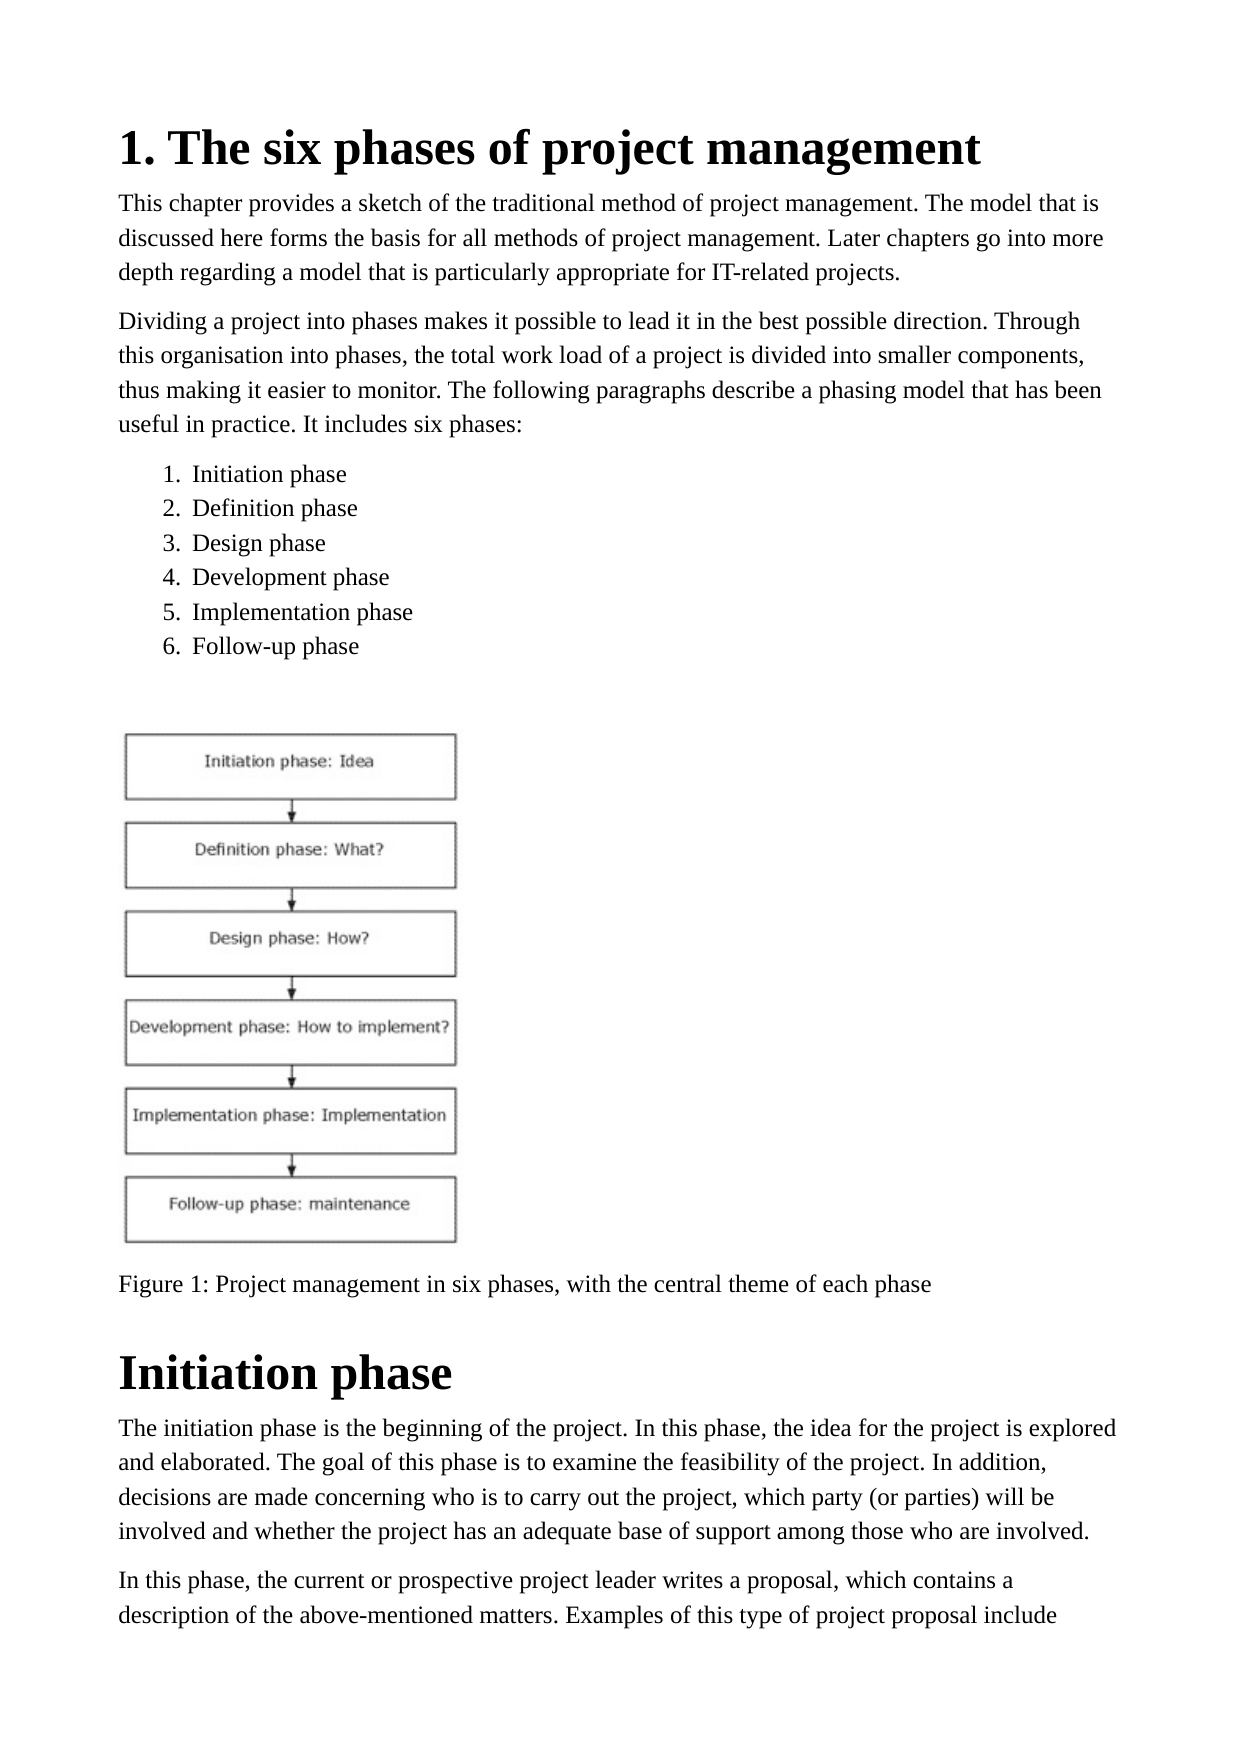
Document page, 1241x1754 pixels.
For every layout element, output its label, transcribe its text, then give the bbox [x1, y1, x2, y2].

text In this phase, the current or prospective project leader writes a proposal, which contains a description of the above-mentioned matters. Examples of this type of project proposal include [118, 1565, 1122, 1629]
text Figure 1: Project management in six phases, with the central theme of each phase [118, 1269, 1122, 1298]
subtitle Initiation phase [118, 1343, 1122, 1400]
picture [118, 729, 464, 1248]
list Follow-up phase [162, 631, 1122, 660]
text Dividing a project into phases makes it possible to lead it in the best possible direction. Through this organisation into phases, the total work load of a project is divided into smaller components, thus making it easier to monitor. The following paragraphs describe a phasing model that has been useful in practice. It includes six phases: [118, 306, 1122, 438]
list Definition phase [162, 493, 1122, 522]
list Development phase [162, 562, 1122, 591]
text This chapter provides a sketch of the traditional method of project management. The model that is discussed here forms the basis for all methods of project management. Later chapters go into more depth regarding a model that is particularly appropriate for IT-related projects. [118, 188, 1122, 286]
subtitle 1. The six phases of project management [118, 118, 1122, 176]
text The initiation phase is the beginning of the project. In this phase, the idea for the project is explored and elaborated. The goal of this phase is to examine the feasibility of the project. In addition, decisions are made concerning who is to carry out the project, which party (or parties) will be involved and whether the project has an adequate base of support among those who are involved. [118, 1413, 1122, 1545]
list Design phase [162, 528, 1122, 556]
list Implementation phase [162, 597, 1122, 625]
list Initiation phase [162, 459, 1122, 487]
